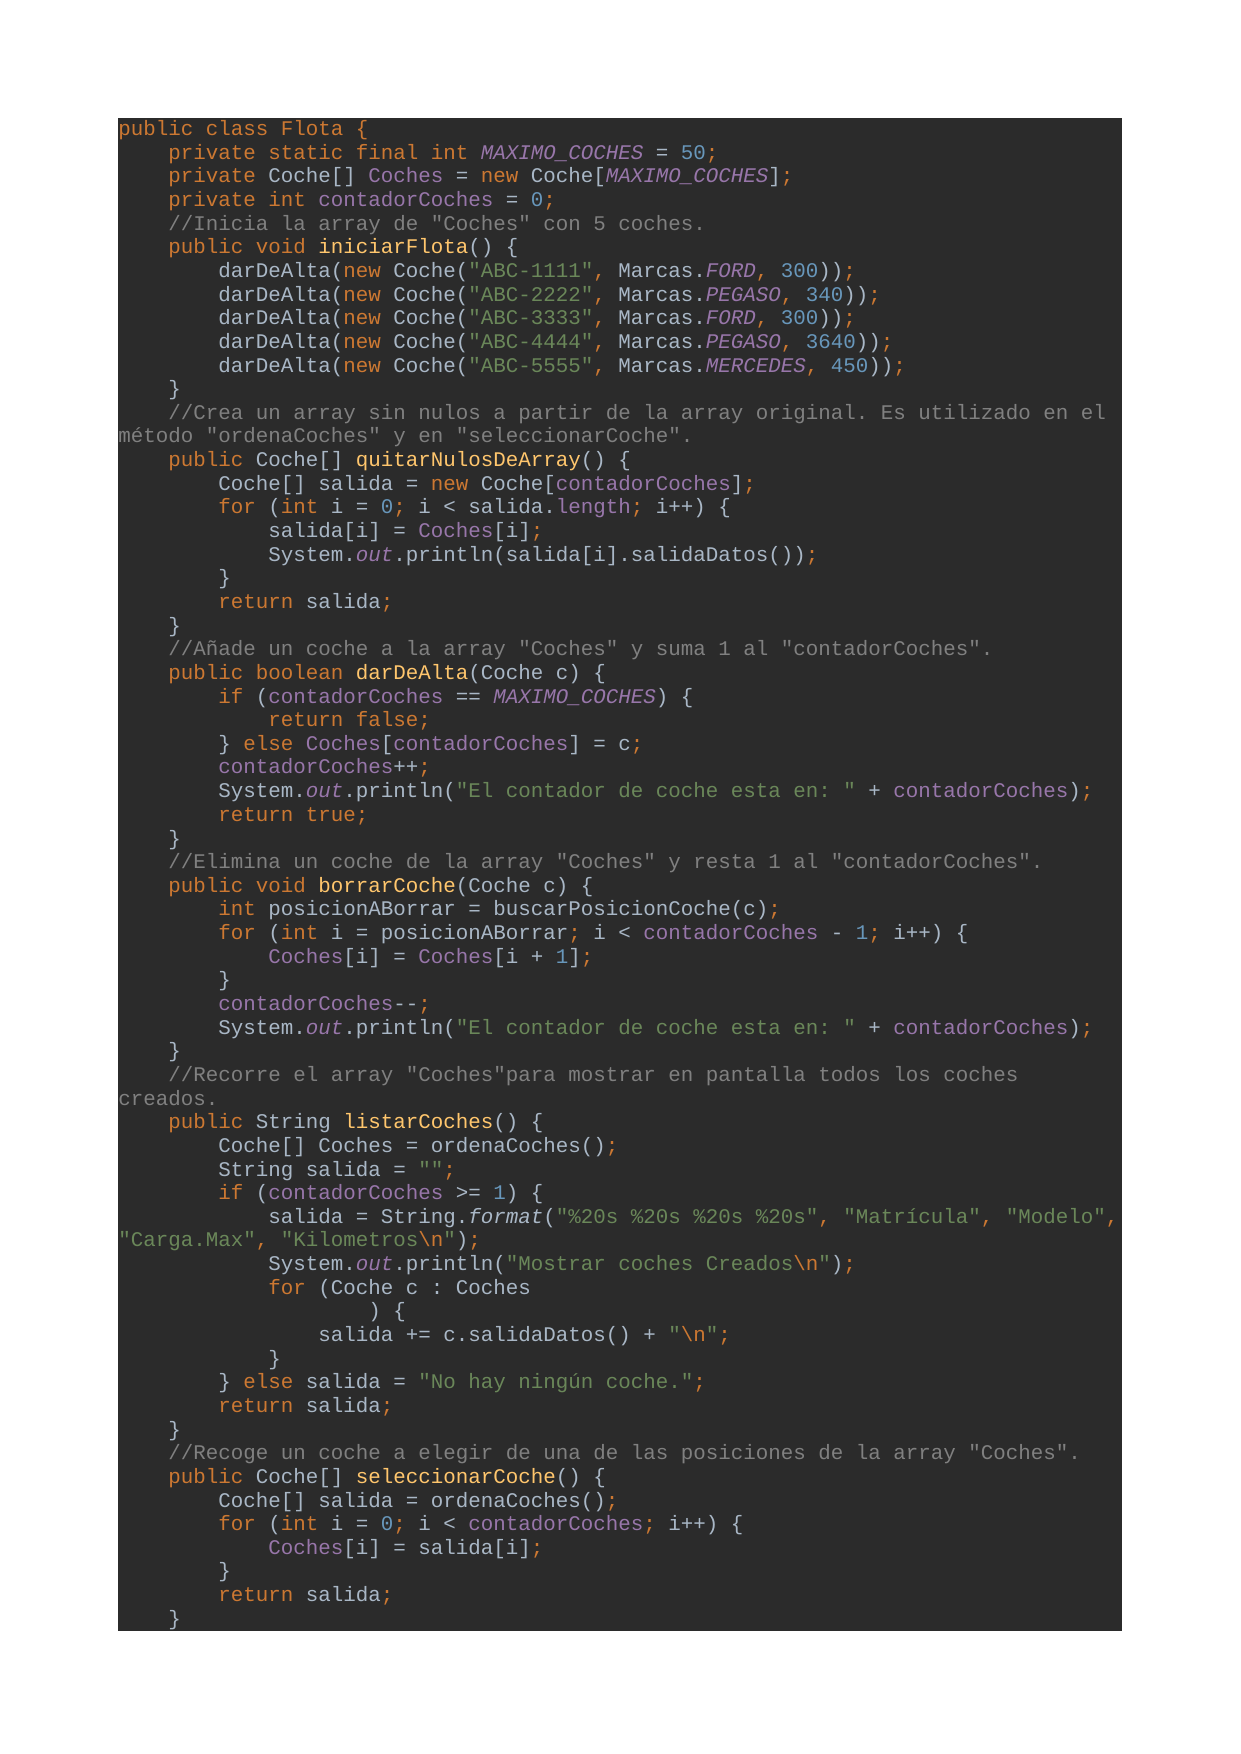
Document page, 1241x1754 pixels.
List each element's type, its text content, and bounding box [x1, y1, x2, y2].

text //Añade un coche a la array "Coches" y suma 1 al "contadorCoches". [118, 638, 1122, 662]
text Coches[i] = Coches[i + 1]; [118, 946, 1122, 969]
text Coche[] salida = new Coche[contadorCoches]; [118, 473, 1122, 496]
text public Coche[] seleccionarCoche() { [118, 1466, 1122, 1489]
text Coche[] Coches = ordenaCoches(); [118, 1135, 1122, 1158]
text private static final int MAXIMO_COCHES = 50; [118, 142, 1122, 165]
text } [118, 969, 1122, 993]
text for (int i = posicionABorrar; i < contadorCoches - 1; i++) { [118, 922, 1122, 946]
text public void iniciarFlota() { [118, 236, 1122, 260]
text darDeAlta(new Coche("ABC-4444", Marcas.PEGASO, 3640)); [118, 331, 1122, 354]
text contadorCoches--; [118, 993, 1122, 1017]
text public String listarCoches() { [118, 1111, 1122, 1135]
text for (int i = 0; i < salida.length; i++) { [118, 496, 1122, 520]
text Coche[] salida = ordenaCoches(); [118, 1489, 1122, 1513]
text salida[i] = Coches[i]; [118, 520, 1122, 544]
text } [118, 615, 1122, 638]
text } [118, 378, 1122, 402]
text for (Coche c : Coches [118, 1277, 1122, 1300]
text return salida; [118, 1584, 1122, 1608]
text System.out.println("El contador de coche esta en: " + contadorCoches); [118, 1017, 1122, 1040]
text } else salida = "No hay ningún coche."; [118, 1371, 1122, 1395]
text public void borrarCoche(Coche c) { [118, 875, 1122, 898]
text ) { [118, 1300, 1122, 1324]
text darDeAlta(new Coche("ABC-2222", Marcas.PEGASO, 340)); [118, 284, 1122, 307]
text } [118, 1561, 1122, 1584]
text public Coche[] quitarNulosDeArray() { [118, 449, 1122, 473]
text //Recorre el array "Coches"para mostrar en pantalla todos los coches creados. [118, 1064, 1122, 1111]
text //Crea un array sin nulos a partir de la array original. Es utilizado en el método "ordenaCoches" y en "seleccionarCoche". [118, 402, 1122, 449]
text contadorCoches++; [118, 757, 1122, 780]
text //Inicia la array de "Coches" con 5 coches. [118, 213, 1122, 236]
text salida = String.format("%20s %20s %20s %20s", "Matrícula", "Modelo", "Carga.Max", "Kilometros\n"); [118, 1206, 1122, 1253]
text return salida; [118, 591, 1122, 615]
text public class Flota { [118, 118, 1122, 142]
text } [118, 827, 1122, 851]
text String salida = ""; [118, 1158, 1122, 1182]
text } [118, 1608, 1122, 1631]
text private int contadorCoches = 0; [118, 189, 1122, 213]
text darDeAlta(new Coche("ABC-5555", Marcas.MERCEDES, 450)); [118, 354, 1122, 378]
text } [118, 1419, 1122, 1442]
text return false; [118, 709, 1122, 733]
text for (int i = 0; i < contadorCoches; i++) { [118, 1513, 1122, 1537]
text return salida; [118, 1395, 1122, 1419]
text return true; [118, 804, 1122, 827]
text System.out.println("El contador de coche esta en: " + contadorCoches); [118, 780, 1122, 804]
text } [118, 1040, 1122, 1064]
text if (contadorCoches == MAXIMO_COCHES) { [118, 686, 1122, 709]
text //Elimina un coche de la array "Coches" y resta 1 al "contadorCoches". [118, 851, 1122, 875]
text } [118, 567, 1122, 591]
text private Coche[] Coches = new Coche[MAXIMO_COCHES]; [118, 165, 1122, 189]
text int posicionABorrar = buscarPosicionCoche(c); [118, 898, 1122, 922]
text darDeAlta(new Coche("ABC-3333", Marcas.FORD, 300)); [118, 307, 1122, 331]
text darDeAlta(new Coche("ABC-1111", Marcas.FORD, 300)); [118, 260, 1122, 284]
text System.out.println(salida[i].salidaDatos()); [118, 544, 1122, 567]
text } [118, 1348, 1122, 1371]
text public boolean darDeAlta(Coche c) { [118, 662, 1122, 686]
text salida += c.salidaDatos() + "\n"; [118, 1324, 1122, 1348]
text } else Coches[contadorCoches] = c; [118, 733, 1122, 757]
text Coches[i] = salida[i]; [118, 1537, 1122, 1561]
text System.out.println("Mostrar coches Creados\n"); [118, 1253, 1122, 1277]
text //Recoge un coche a elegir de una de las posiciones de la array "Coches". [118, 1442, 1122, 1466]
text if (contadorCoches >= 1) { [118, 1182, 1122, 1206]
